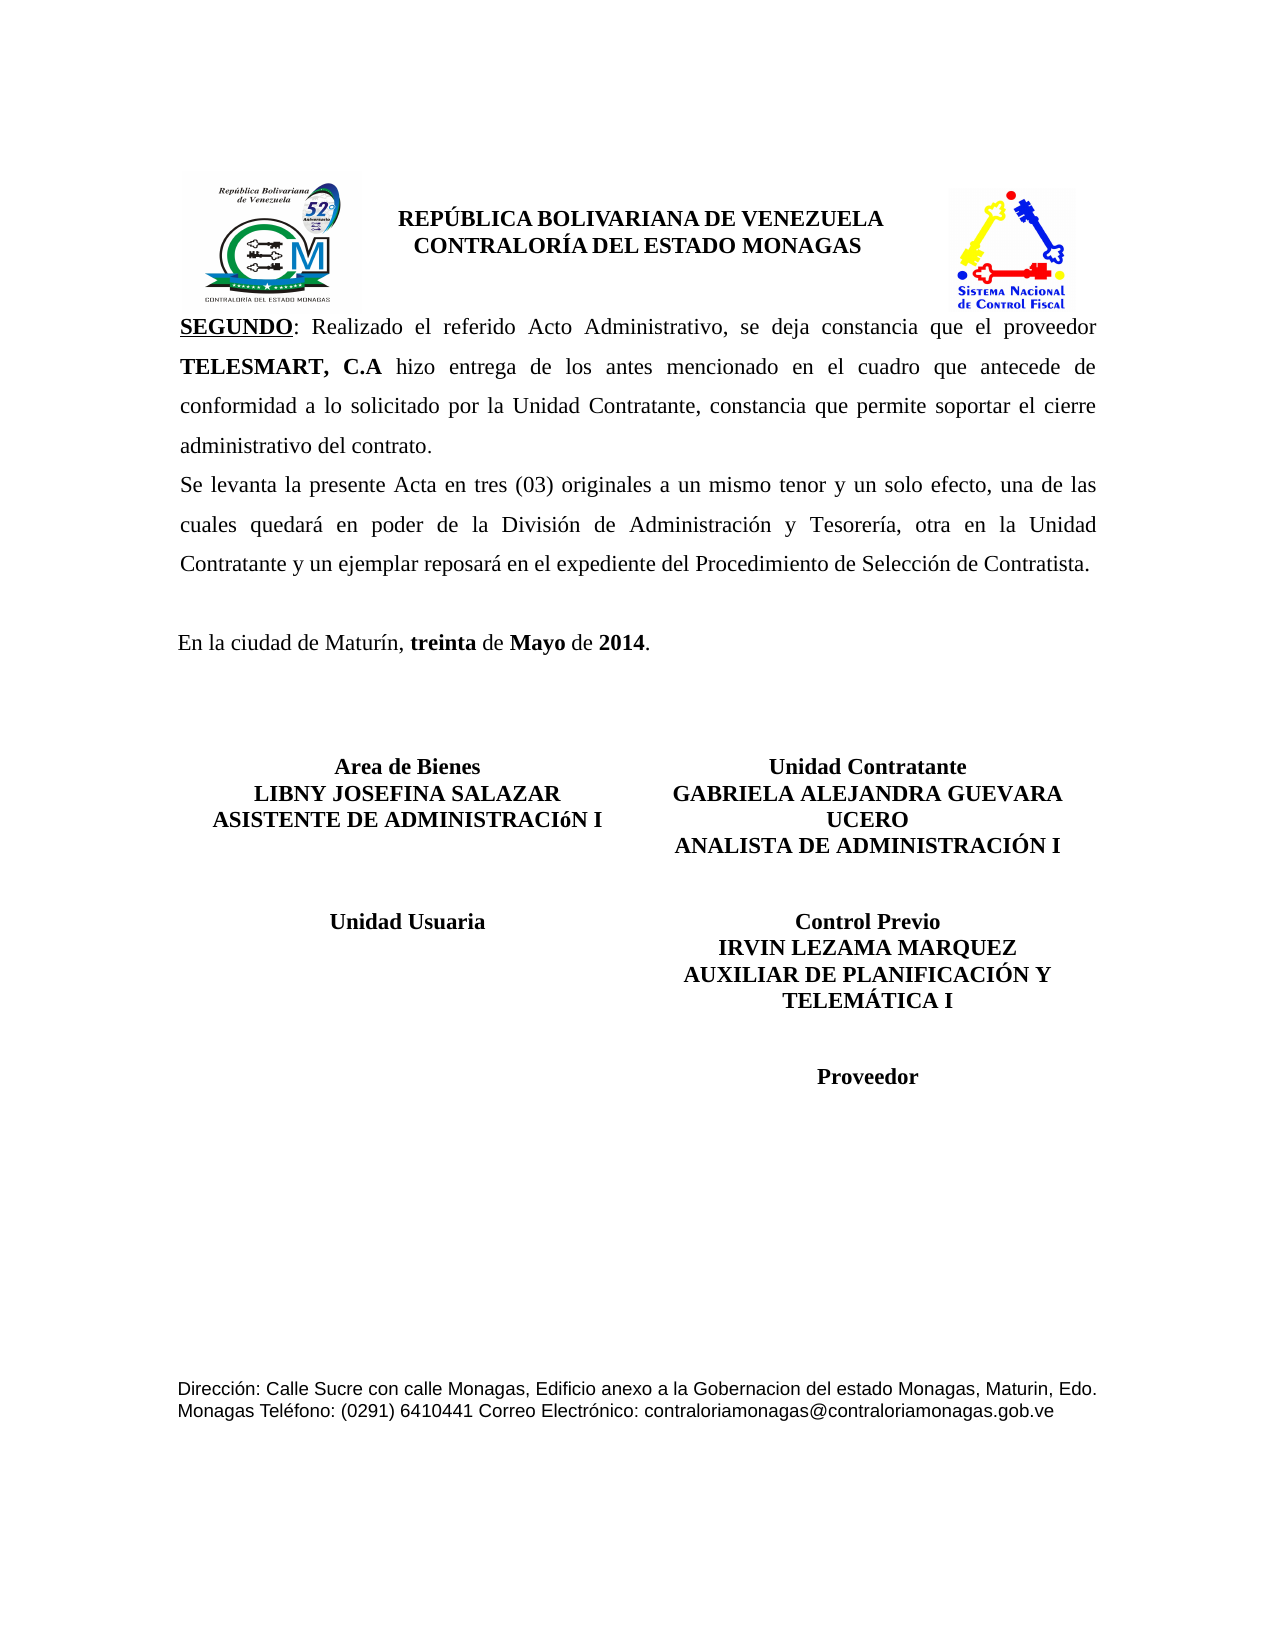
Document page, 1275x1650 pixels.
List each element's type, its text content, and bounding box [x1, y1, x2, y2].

table_cell [638, 865, 1098, 902]
table_cell [638, 1019, 1098, 1057]
table_cell Proveedor [638, 1057, 1098, 1121]
text Se levanta la presente Acta en tres (03) originales a un mismo tenor y un solo efecto, una de las cuales quedará en poder de la División de Administración y Tesorería, otra en la Unidad Contratante y un ejemplar reposará en el expediente del Procedimiento de Selección de Contratista. [180, 471, 1098, 576]
text En la ciudad de Maturín, treinta de Mayo de 2014. [177, 629, 1098, 655]
table_cell Unidad Usuaria [177, 903, 637, 1019]
table_cell [177, 1019, 637, 1057]
picture [948, 188, 1076, 312]
picture [182, 171, 363, 314]
table_header Unidad Contratante GABRIELA ALEJANDRA GUEVARA UCERO ANALISTA DE ADMINISTRACIÓN I [638, 748, 1098, 864]
table_cell Control Previo IRVIN LEZAMA MARQUEZ AUXILIAR DE PLANIFICACIÓN Y TELEMÁTICA I [638, 903, 1098, 1019]
table_cell [177, 1057, 637, 1121]
table_header Area de Bienes LIBNY JOSEFINA SALAZAR ASISTENTE DE ADMINISTRACIóN I [177, 748, 637, 864]
text SEGUNDO: Realizado el referido Acto Administrativo, se deja constancia que el proveedor TELESMART, C.A hizo entrega de los antes mencionado en el cuadro que antecede de conformidad a lo solicitado por la Unidad Contratante, constancia que permite soportar el cierre administrativo del contrato. [180, 313, 1098, 458]
table_cell [177, 865, 637, 902]
